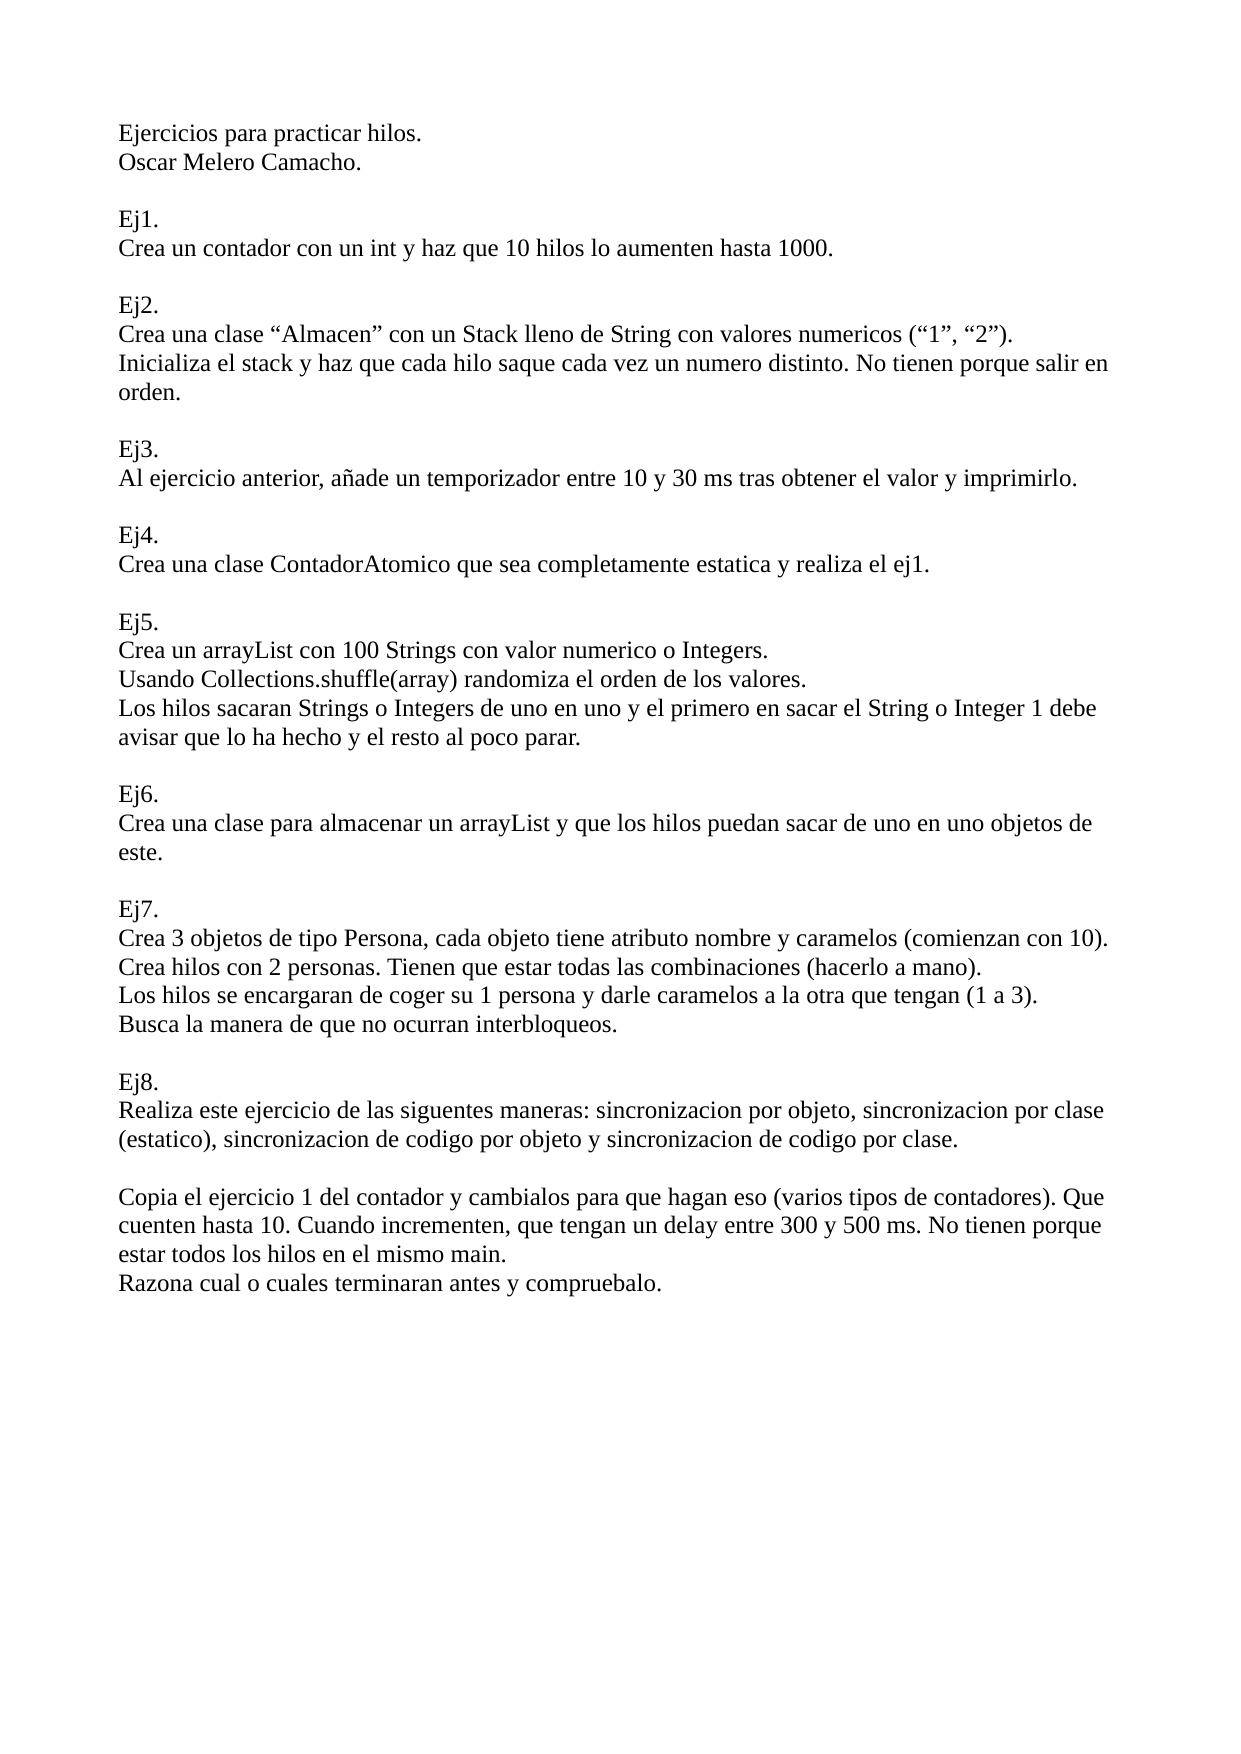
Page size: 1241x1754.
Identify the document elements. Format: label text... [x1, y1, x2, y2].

text Ej6. [118, 779, 1122, 808]
text Ej5. [118, 607, 1122, 636]
text Crea una clase ContadorAtomico que sea completamente estatica y realiza el ej1. [118, 549, 1122, 578]
text Razona cual o cuales terminaran antes y compruebalo. [118, 1268, 1122, 1297]
text Copia el ejercicio 1 del contador y cambialos para que hagan eso (varios tipos de contadores). Que cuenten hasta 10. Cuando incrementen, que tengan un delay entre 300 y 500 ms. No tienen porque estar todos los hilos en el mismo main. [118, 1182, 1122, 1268]
text Ej8. [118, 1067, 1122, 1096]
text Los hilos se encargaran de coger su 1 persona y darle caramelos a la otra que tengan (1 a 3). [118, 981, 1122, 1009]
text Ej1. [118, 204, 1122, 233]
text Realiza este ejercicio de las siguentes maneras: sincronizacion por objeto, sincronizacion por clase (estatico), sincronizacion de codigo por objeto y sincronizacion de codigo por clase. [118, 1096, 1122, 1153]
text Crea una clase para almacenar un arrayList y que los hilos puedan sacar de uno en uno objetos de este. [118, 808, 1122, 866]
text Ejercicios para practicar hilos. [118, 118, 1122, 147]
text Busca la manera de que no ocurran interbloqueos. [118, 1009, 1122, 1038]
text Crea una clase “Almacen” con un Stack lleno de String con valores numericos (“1”, “2”). [118, 319, 1122, 348]
text Los hilos sacaran Strings o Integers de uno en uno y el primero en sacar el String o Integer 1 debe avisar que lo ha hecho y el resto al poco parar. [118, 693, 1122, 751]
text Ej7. [118, 894, 1122, 923]
text Inicializa el stack y haz que cada hilo saque cada vez un numero distinto. No tienen porque salir en orden. [118, 348, 1122, 406]
text Ej4. [118, 521, 1122, 549]
text Oscar Melero Camacho. [118, 147, 1122, 176]
text Crea hilos con 2 personas. Tienen que estar todas las combinaciones (hacerlo a mano). [118, 952, 1122, 981]
text Crea un arrayList con 100 Strings con valor numerico o Integers. [118, 636, 1122, 664]
text Al ejercicio anterior, añade un temporizador entre 10 y 30 ms tras obtener el valor y imprimirlo. [118, 463, 1122, 492]
text Ej2. [118, 291, 1122, 319]
text Crea un contador con un int y haz que 10 hilos lo aumenten hasta 1000. [118, 233, 1122, 262]
text Usando Collections.shuffle(array) randomiza el orden de los valores. [118, 664, 1122, 693]
text Ej3. [118, 434, 1122, 463]
text Crea 3 objetos de tipo Persona, cada objeto tiene atributo nombre y caramelos (comienzan con 10). [118, 923, 1122, 952]
